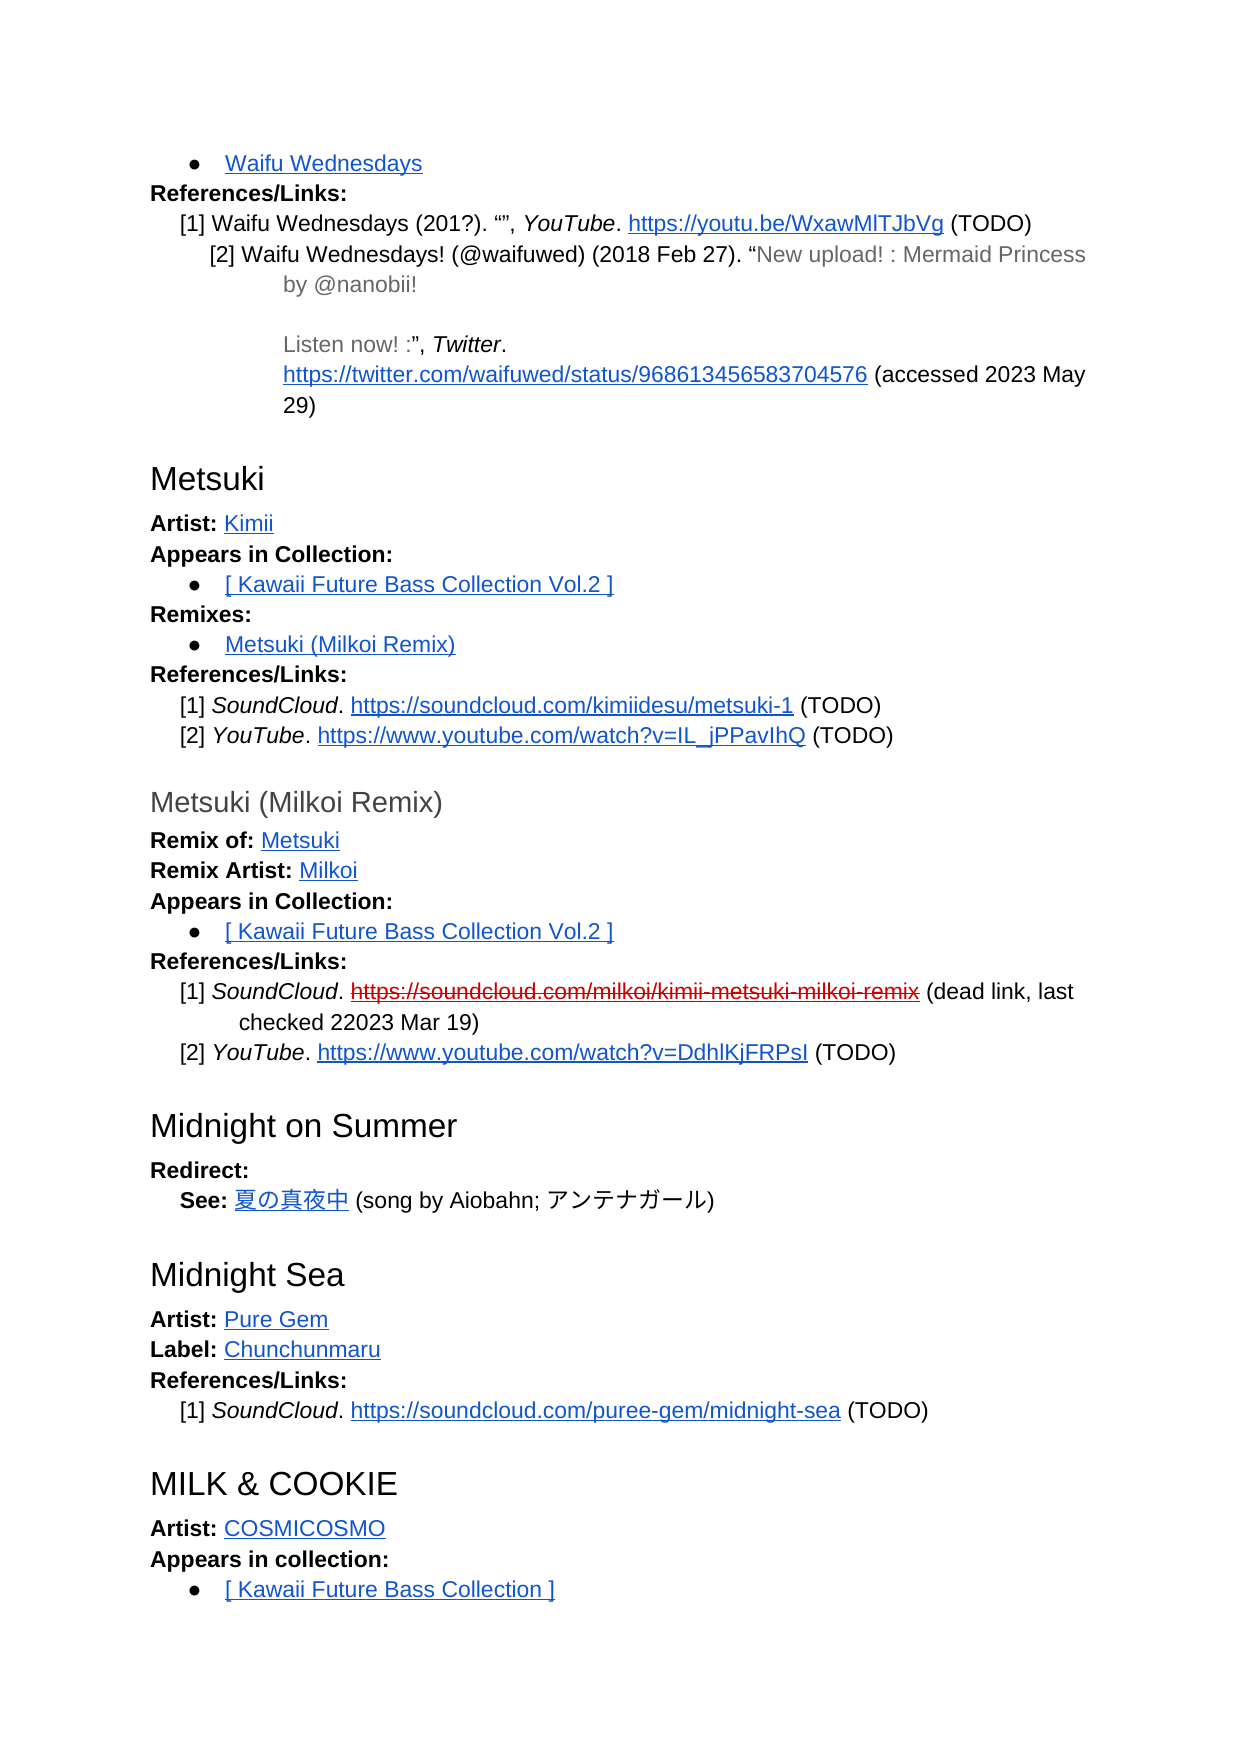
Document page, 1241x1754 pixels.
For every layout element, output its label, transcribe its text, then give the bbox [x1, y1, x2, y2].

text Remixes: [150, 601, 1090, 627]
text [1] SoundCloud. https://soundcloud.com/milkoi/kimii-metsuki-milkoi-remix (dead link, last checked 22023 Mar 19) [179, 978, 1090, 1035]
subtitle Metsuki [150, 459, 1090, 498]
text [2] YouTube. https://www.youtube.com/watch?v=DdhlKjFRPsI (TODO) [179, 1039, 1090, 1065]
text [1] SoundCloud. https://soundcloud.com/puree-gem/midnight-sea (TODO) [179, 1397, 1090, 1423]
text Redirect: [150, 1157, 1090, 1184]
text Remix of: Metsuki [150, 827, 1090, 853]
text Label: Chunchunmaru [150, 1336, 1090, 1363]
text References/Links: [150, 661, 1090, 688]
subtitle Midnight Sea [150, 1255, 1090, 1294]
text Artist: COSMICOSMO [150, 1515, 1090, 1542]
text Remix Artist: Milkoi [150, 857, 1090, 884]
text Appears in Collection: [150, 888, 1090, 914]
text [1] SoundCloud. https://soundcloud.com/kimiidesu/metsuki-1 (TODO) [179, 692, 1090, 718]
subtitle Midnight on Summer [150, 1106, 1090, 1145]
list [ Kawaii Future Bass Collection Vol.2 ] [187, 571, 1090, 597]
list [ Kawaii Future Bass Collection Vol.2 ] [187, 918, 1090, 944]
list [ Kawaii Future Bass Collection ] [187, 1576, 1090, 1602]
text References/Links: [150, 948, 1090, 974]
subtitle Metsuki (Milkoi Remix) [150, 785, 1090, 819]
text Appears in collection: [150, 1546, 1090, 1572]
text References/Links: [150, 1367, 1090, 1393]
text [2] Waifu Wednesdays! (@waifuwed) (2018 Feb 27). “New upload! : Mermaid Princess by @nanobii! Listen now! :”, Twitter. https://twitter.com/waifuwed/status/968613456583704576 (accessed 2023 May 29) [209, 241, 1090, 418]
text [2] YouTube. https://www.youtube.com/watch?v=IL_jPPavIhQ (TODO) [179, 722, 1090, 748]
text Appears in Collection: [150, 541, 1090, 567]
text References/Links: [150, 180, 1090, 207]
text See: 夏の真夜中 (song by Aiobahn; アンテナガール) [179, 1187, 1090, 1214]
list Waifu Wednesdays [187, 150, 1090, 176]
list Metsuki (Milkoi Remix) [187, 631, 1090, 657]
text [1] Waifu Wednesdays (201?). “”, YouTube. https://youtu.be/WxawMlTJbVg (TODO) [179, 210, 1090, 237]
text Artist: Kimii [150, 510, 1090, 537]
text Artist: Pure Gem [150, 1306, 1090, 1332]
subtitle MILK & COOKIE [150, 1464, 1090, 1503]
